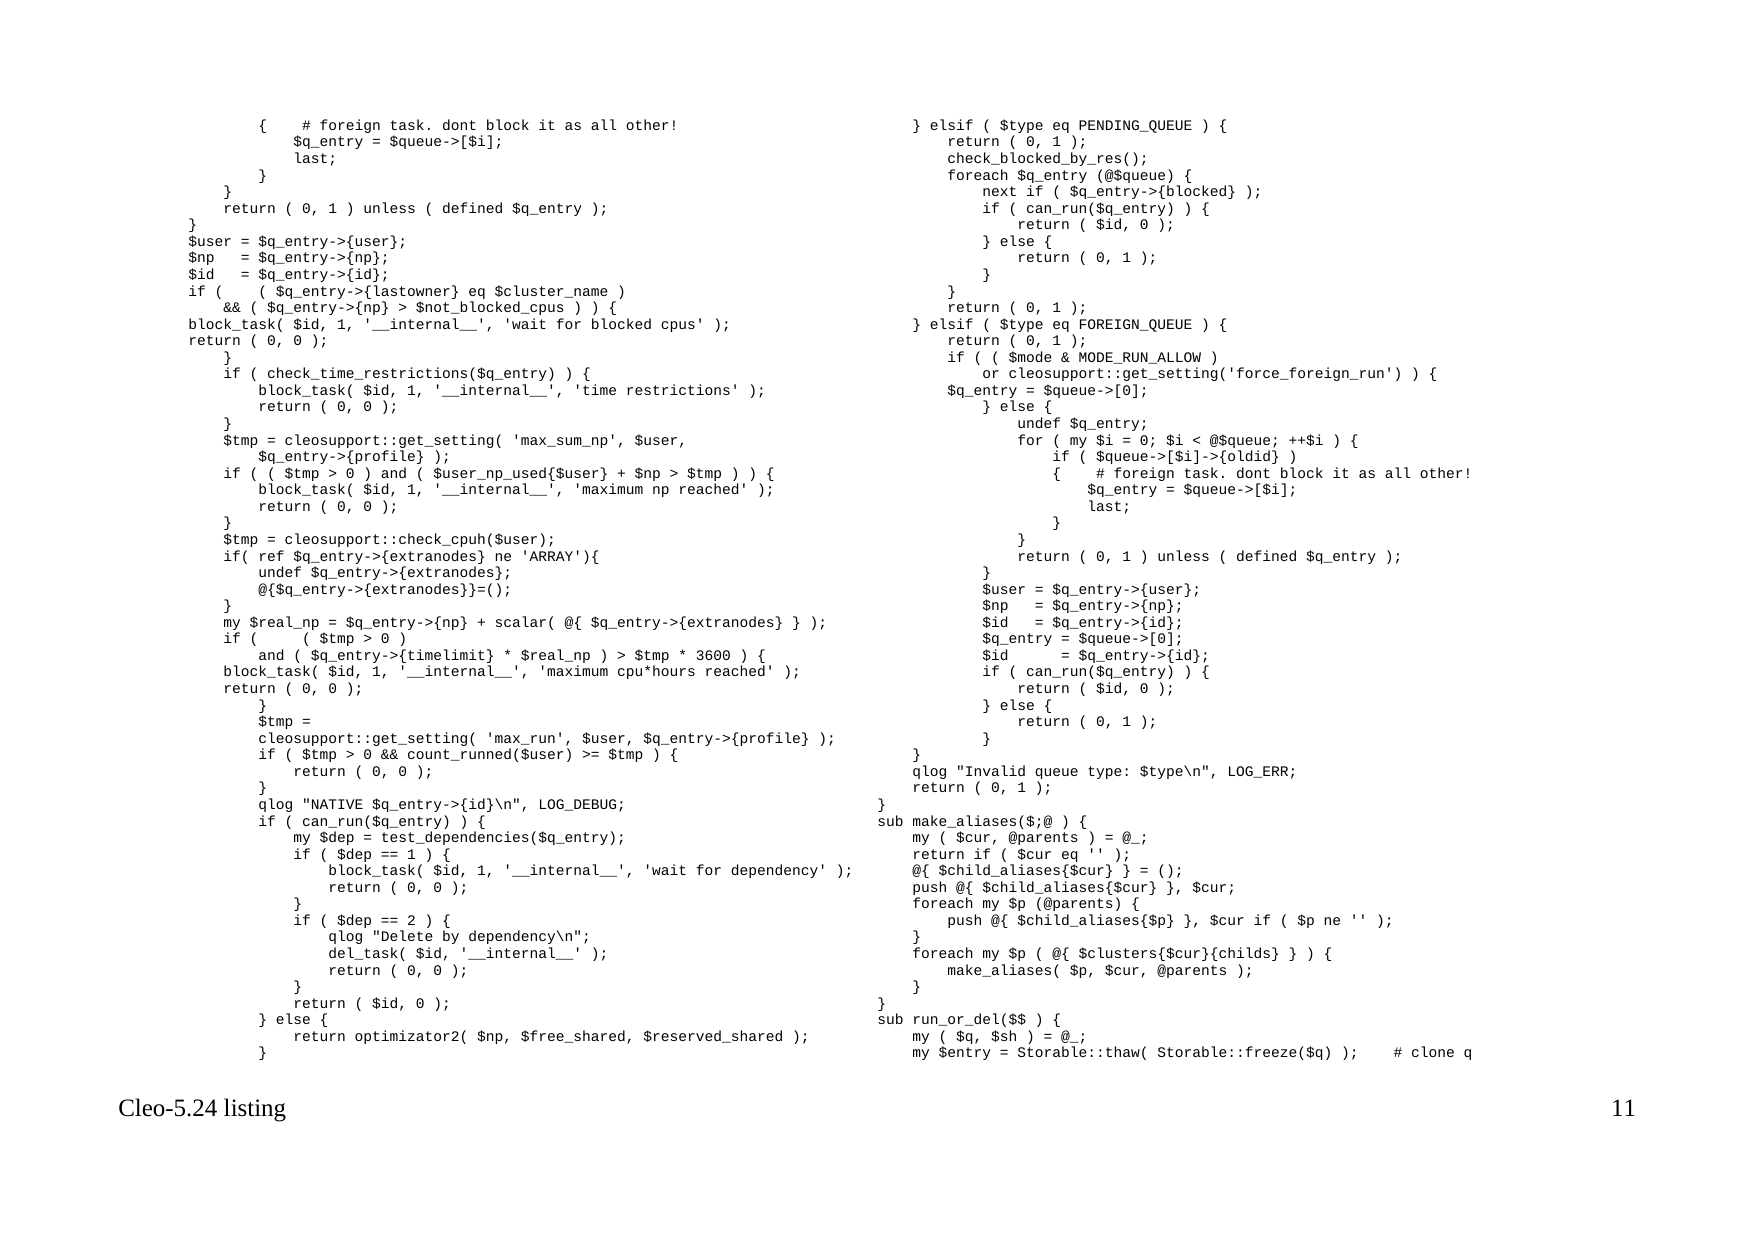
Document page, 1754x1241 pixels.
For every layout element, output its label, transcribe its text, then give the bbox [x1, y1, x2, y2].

text block_task( $id, 1, '__internal__', 'maximum cpu*hours reached' ); [118, 665, 877, 681]
text for ( my $i = 0; $i < @$queue; ++$i ) { [877, 433, 1636, 449]
text if ( can_run($q_entry) ) { [877, 665, 1636, 681]
text { # foreign task. dont block it as all other! [877, 466, 1636, 482]
text } [877, 747, 1636, 764]
text make_aliases( $p, $cur, @parents ); [877, 963, 1636, 979]
text foreach my $p ( @{ $clusters{$cur}{childs} } ) { [877, 946, 1636, 963]
text return ( 0, 0 ); [118, 880, 877, 897]
text $q_entry = $queue->[$i]; [118, 135, 877, 151]
text } [877, 930, 1636, 946]
text } else { [877, 400, 1636, 416]
text return ( 0, 1 ); [877, 300, 1636, 317]
text } [877, 267, 1636, 284]
text block_task( $id, 1, '__internal__', 'wait for blocked cpus' ); [118, 317, 877, 333]
text return ( 0, 1 ); [877, 333, 1636, 350]
text $np = $q_entry->{np}; [118, 251, 877, 267]
text block_task( $id, 1, '__internal__', 'maximum np reached' ); [118, 482, 877, 499]
text $id = $q_entry->{id}; [877, 615, 1636, 632]
text } elsif ( $type eq PENDING_QUEUE ) { [877, 118, 1636, 135]
text $tmp = cleosupport::get_setting( 'max_sum_np', $user, [118, 433, 877, 449]
text my ( $cur, @parents ) = @_; [877, 830, 1636, 847]
text if ( check_time_restrictions($q_entry) ) { [118, 367, 877, 383]
text last; [877, 499, 1636, 516]
text block_task( $id, 1, '__internal__', 'time restrictions' ); [118, 383, 877, 400]
text } [118, 781, 877, 797]
text } [118, 350, 877, 367]
text my $entry = Storable::thaw( Storable::freeze($q) ); # clone q [877, 1046, 1636, 1062]
text { # foreign task. dont block it as all other! [118, 118, 877, 135]
text } [118, 698, 877, 714]
text $user = $q_entry->{user}; [877, 582, 1636, 598]
text } else { [877, 234, 1636, 251]
text $tmp = cleosupport::check_cpuh($user); [118, 532, 877, 549]
text } [118, 516, 877, 532]
text undef $q_entry; [877, 416, 1636, 433]
text $q_entry = $queue->[0]; [877, 632, 1636, 648]
text if ( $dep == 1 ) { [118, 847, 877, 863]
text return optimizator2( $np, $free_shared, $reserved_shared ); [118, 1029, 877, 1046]
text $id = $q_entry->{id}; [118, 267, 877, 284]
text return ( 0, 0 ); [118, 333, 877, 350]
text return ( 0, 1 ); [877, 135, 1636, 151]
text && ( $q_entry->{np} > $not_blocked_cpus ) ) { [118, 300, 877, 317]
text } [877, 797, 1636, 814]
text foreach my $p (@parents) { [877, 897, 1636, 913]
text return ( $id, 0 ); [877, 217, 1636, 234]
text @{$q_entry->{extranodes}}=(); [118, 582, 877, 598]
text or cleosupport::get_setting('force_foreign_run') ) { [877, 367, 1636, 383]
text } [877, 565, 1636, 582]
text if ( $queue->[$i]->{oldid} ) [877, 449, 1636, 466]
text } [118, 217, 877, 234]
text } [118, 184, 877, 201]
text push @{ $child_aliases{$p} }, $cur if ( $p ne '' ); [877, 913, 1636, 930]
text } [877, 979, 1636, 996]
text if( ref $q_entry->{extranodes} ne 'ARRAY'){ [118, 549, 877, 565]
text $tmp = [118, 714, 877, 731]
text if ( ( $mode & MODE_RUN_ALLOW ) [877, 350, 1636, 367]
text } [877, 284, 1636, 300]
text if ( ( $tmp > 0 ) [118, 632, 877, 648]
text } [877, 996, 1636, 1012]
text @{ $child_aliases{$cur} } = (); [877, 863, 1636, 880]
text return ( 0, 0 ); [118, 499, 877, 516]
text } [118, 897, 877, 913]
text del_task( $id, '__internal__' ); [118, 946, 877, 963]
text qlog "Delete by dependency\n"; [118, 930, 877, 946]
text if ( can_run($q_entry) ) { [118, 814, 877, 830]
text } [877, 516, 1636, 532]
text } else { [877, 698, 1636, 714]
text } [877, 731, 1636, 747]
text if ( $tmp > 0 && count_runned($user) >= $tmp ) { [118, 747, 877, 764]
text next if ( $q_entry->{blocked} ); [877, 184, 1636, 201]
text return ( 0, 1 ); [877, 251, 1636, 267]
text return ( 0, 1 ) unless ( defined $q_entry ); [118, 201, 877, 217]
text cleosupport::get_setting( 'max_run', $user, $q_entry->{profile} ); [118, 731, 877, 747]
text } [118, 1046, 877, 1062]
text return ( 0, 0 ); [118, 963, 877, 979]
text $q_entry = $queue->[$i]; [877, 482, 1636, 499]
text if ( can_run($q_entry) ) { [877, 201, 1636, 217]
text check_blocked_by_res(); [877, 151, 1636, 168]
text $q_entry = $queue->[0]; [877, 383, 1636, 400]
text sub make_aliases($;@ ) { [877, 814, 1636, 830]
text my $real_np = $q_entry->{np} + scalar( @{ $q_entry->{extranodes} } ); [118, 615, 877, 632]
text return ( 0, 0 ); [118, 764, 877, 781]
text $user = $q_entry->{user}; [118, 234, 877, 251]
text qlog "Invalid queue type: $type\n", LOG_ERR; [877, 764, 1636, 781]
text qlog "NATIVE $q_entry->{id}\n", LOG_DEBUG; [118, 797, 877, 814]
text } [118, 168, 877, 184]
text return ( $id, 0 ); [877, 681, 1636, 698]
text $q_entry->{profile} ); [118, 449, 877, 466]
text if ( ( $tmp > 0 ) and ( $user_np_used{$user} + $np > $tmp ) ) { [118, 466, 877, 482]
text if ( ( $q_entry->{lastowner} eq $cluster_name ) [118, 284, 877, 300]
text my $dep = test_dependencies($q_entry); [118, 830, 877, 847]
text return ( 0, 1 ); [877, 781, 1636, 797]
text $id = $q_entry->{id}; [877, 648, 1636, 665]
text foreach $q_entry (@$queue) { [877, 168, 1636, 184]
text } [877, 532, 1636, 549]
text return ( 0, 1 ) unless ( defined $q_entry ); [877, 549, 1636, 565]
text block_task( $id, 1, '__internal__', 'wait for dependency' ); [118, 863, 877, 880]
text } elsif ( $type eq FOREIGN_QUEUE ) { [877, 317, 1636, 333]
text return ( $id, 0 ); [118, 996, 877, 1012]
text if ( $dep == 2 ) { [118, 913, 877, 930]
text } else { [118, 1012, 877, 1029]
text and ( $q_entry->{timelimit} * $real_np ) > $tmp * 3600 ) { [118, 648, 877, 665]
text } [118, 598, 877, 615]
text return if ( $cur eq '' ); [877, 847, 1636, 863]
text } [118, 979, 877, 996]
text return ( 0, 1 ); [877, 714, 1636, 731]
text } [118, 416, 877, 433]
text $np = $q_entry->{np}; [877, 598, 1636, 615]
text push @{ $child_aliases{$cur} }, $cur; [877, 880, 1636, 897]
text return ( 0, 0 ); [118, 400, 877, 416]
text sub run_or_del($$ ) { [877, 1012, 1636, 1029]
text my ( $q, $sh ) = @_; [877, 1029, 1636, 1046]
text undef $q_entry->{extranodes}; [118, 565, 877, 582]
text last; [118, 151, 877, 168]
text return ( 0, 0 ); [118, 681, 877, 698]
